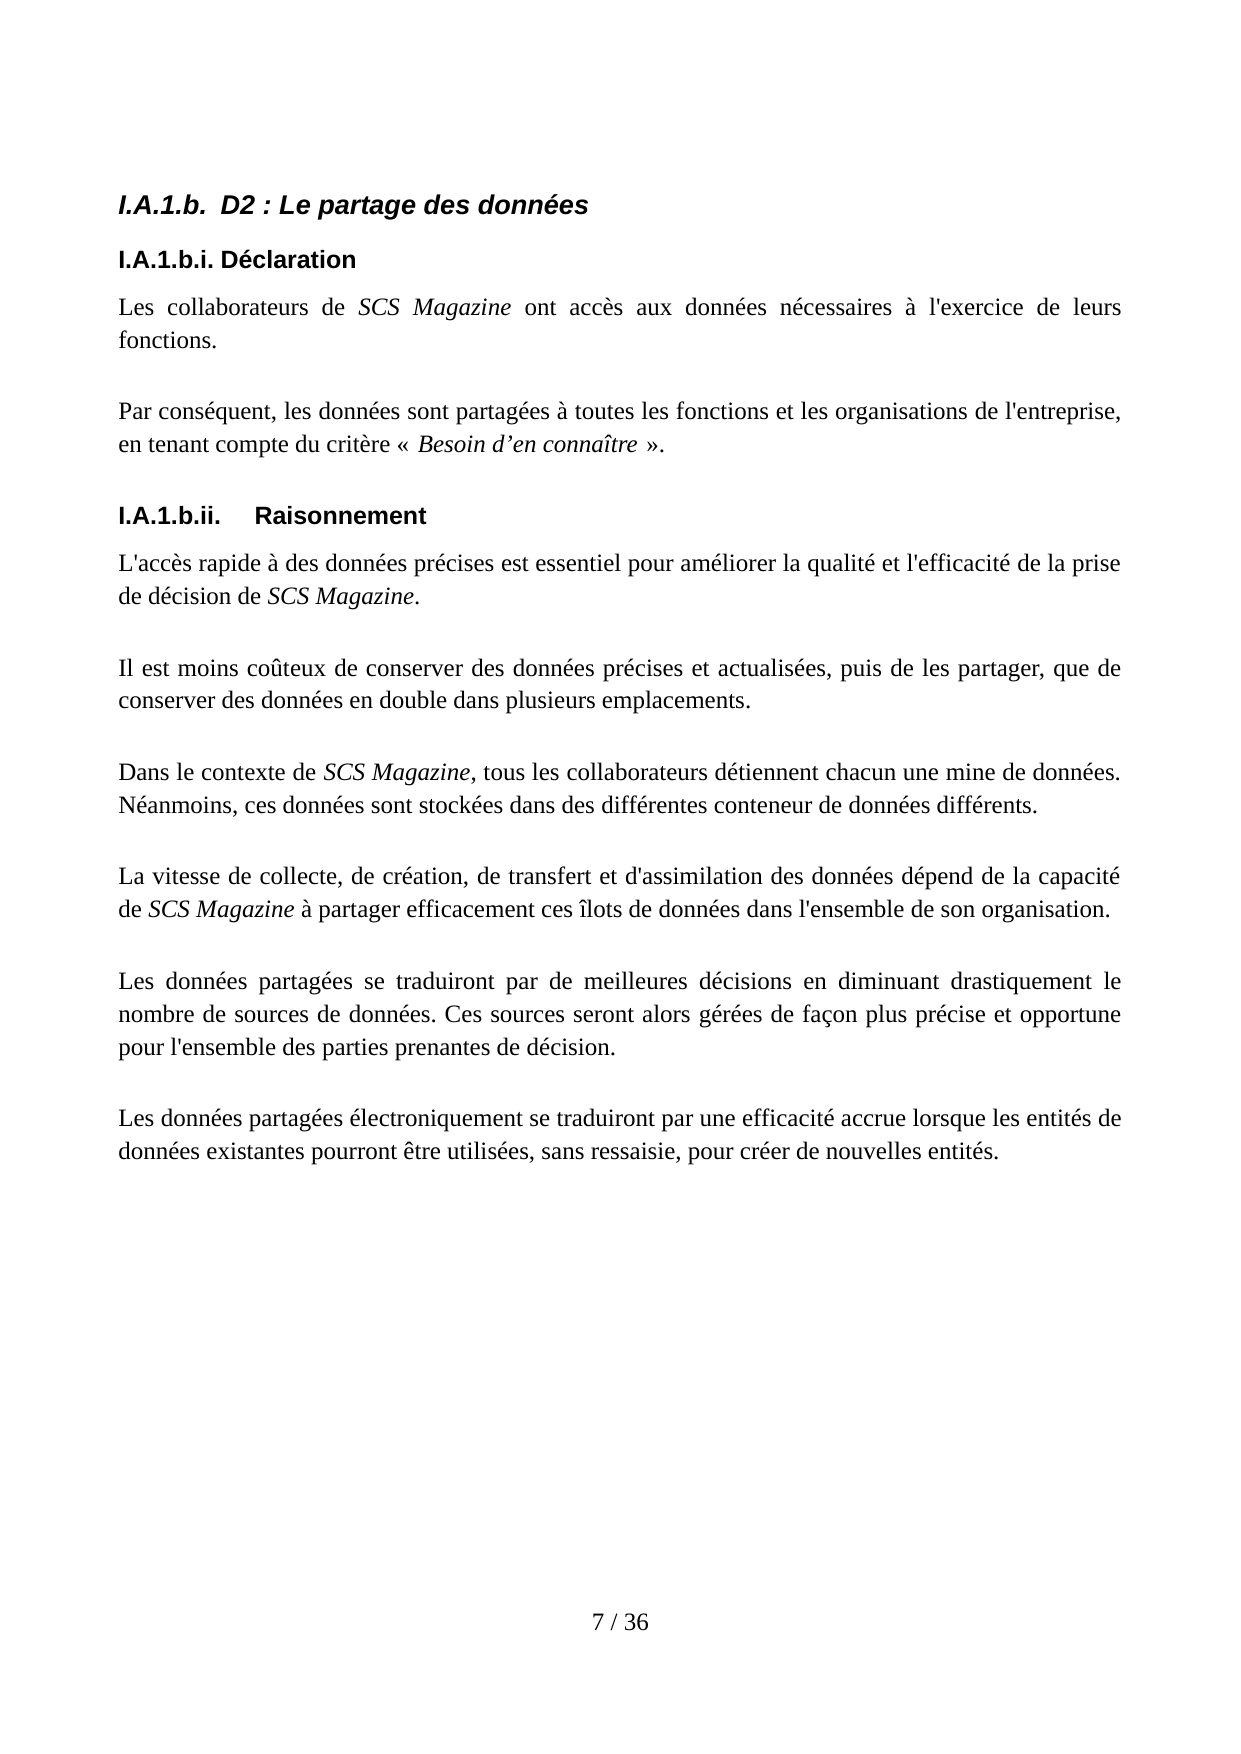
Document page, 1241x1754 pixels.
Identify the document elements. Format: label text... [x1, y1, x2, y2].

text Par conséquent, les données sont partagées à toutes les fonctions et les organisations de l'entreprise, en tenant compte du critère « Besoin d’en connaître ». [118, 396, 1122, 458]
text La vitesse de collecte, de création, de transfert et d'assimilation des données dépend de la capacité de SCS Magazine à partager efficacement ces îlots de données dans l'ensemble de son organisation. [118, 861, 1122, 923]
subtitle Déclaration [118, 245, 1122, 274]
text Les collaborateurs de SCS Magazine ont accès aux données nécessaires à l'exercice de leurs fonctions. [118, 292, 1122, 354]
subtitle Raisonnement [118, 501, 1122, 530]
text Il est moins coûteux de conserver des données précises et actualisées, puis de les partager, que de conserver des données en double dans plusieurs emplacements. [118, 653, 1122, 714]
text Les données partagées électroniquement se traduiront par une efficacité accrue lorsque les entités de données existantes pourront être utilisées, sans ressaisie, pour créer de nouvelles entités. [118, 1103, 1122, 1165]
text L'accès rapide à des données précises est essentiel pour améliorer la qualité et l'efficacité de la prise de décision de SCS Magazine. [118, 548, 1122, 610]
text Les données partagées se traduiront par de meilleures décisions en diminuant drastiquement le nombre de sources de données. Ces sources seront alors gérées de façon plus précise et opportune pour l'ensemble des parties prenantes de décision. [118, 966, 1122, 1061]
subtitle D2 : Le partage des données [118, 189, 1122, 220]
text Dans le contexte de SCS Magazine, tous les collaborateurs détiennent chacun une mine de données. Néanmoins, ces données sont stockées dans des différentes conteneur de données différents. [118, 757, 1122, 819]
